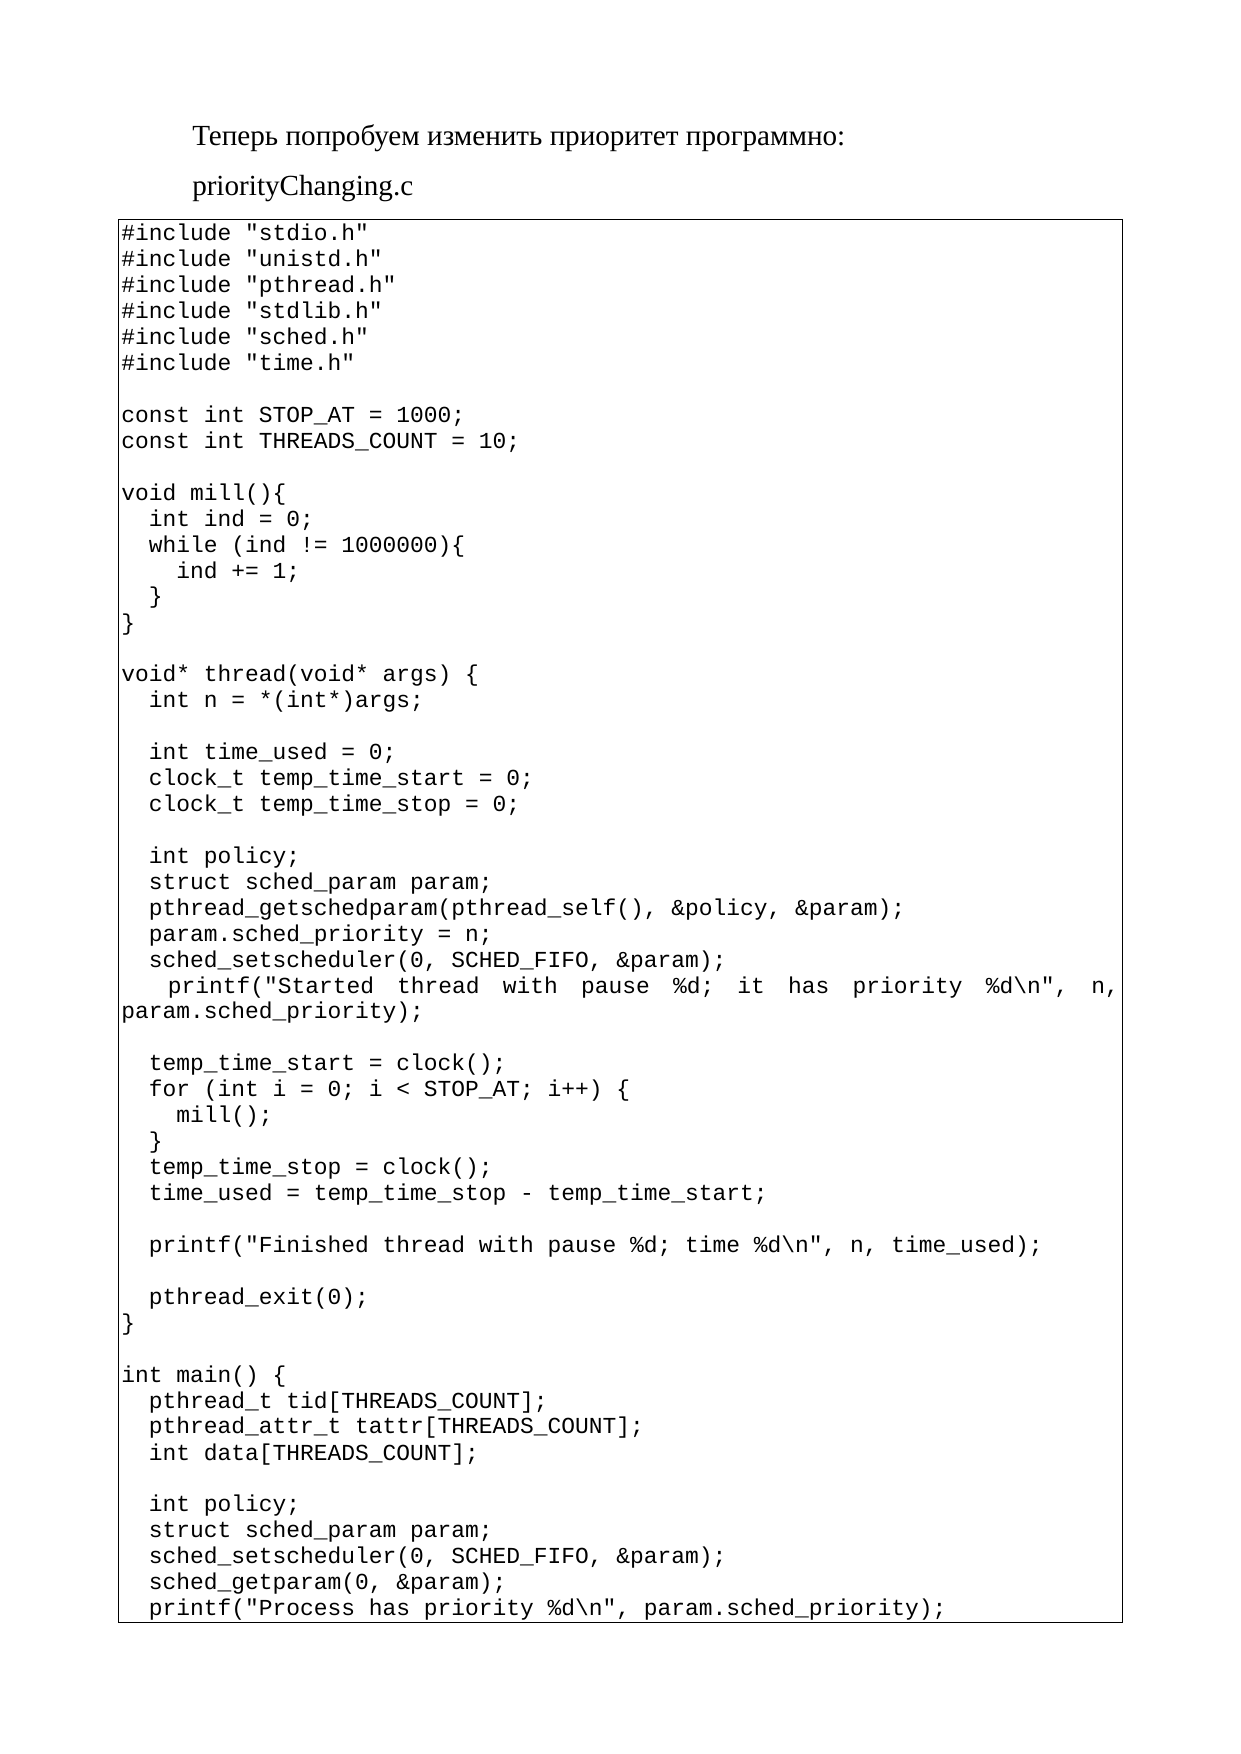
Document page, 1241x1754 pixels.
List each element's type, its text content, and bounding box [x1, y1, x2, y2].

text int data[THREADS_COUNT]; [119, 1438, 1122, 1467]
text const int THREADS_COUNT = 10; [119, 426, 1122, 455]
text int policy; [119, 841, 1122, 867]
text printf("Finished thread with pause %d; time %d\n", n, time_used); [119, 1230, 1122, 1259]
text printf("Process has priority %d\n", param.sched_priority); [119, 1593, 1122, 1622]
text #include "sched.h" [119, 322, 1122, 348]
text #include "time.h" [119, 348, 1122, 377]
text int time_used = 0; [119, 737, 1122, 763]
text const int STOP_AT = 1000; [119, 400, 1122, 426]
text void mill(){ [119, 478, 1122, 504]
text time_used = temp_time_stop - temp_time_start; [119, 1178, 1122, 1207]
text Теперь попробуем изменить приоритет программно: [118, 118, 1122, 152]
text void* thread(void* args) { [119, 660, 1122, 686]
text #include "pthread.h" [119, 271, 1122, 297]
text pthread_getschedparam(pthread_self(), &policy, &param); [119, 893, 1122, 919]
text pthread_t tid[THREADS_COUNT]; [119, 1386, 1122, 1412]
text temp_time_stop = clock(); [119, 1152, 1122, 1178]
text clock_t temp_time_stop = 0; [119, 789, 1122, 818]
text int n = *(int*)args; [119, 686, 1122, 714]
text #include "stdio.h" [119, 220, 1122, 245]
text printf("Started thread with pause %d; it has priority %d\n", n, param.sched_priority); [119, 971, 1122, 1026]
text sched_setscheduler(0, SCHED_FIFO, &param); [119, 1542, 1122, 1567]
text mill(); [119, 1101, 1122, 1127]
text struct sched_param param; [119, 1516, 1122, 1542]
text while (ind != 1000000){ [119, 530, 1122, 556]
text pthread_exit(0); [119, 1282, 1122, 1308]
text int policy; [119, 1490, 1122, 1516]
text int main() { [119, 1360, 1122, 1386]
text int ind = 0; [119, 504, 1122, 530]
text } [119, 582, 1122, 608]
text param.sched_priority = n; [119, 919, 1122, 945]
text } [119, 1308, 1122, 1337]
text for (int i = 0; i < STOP_AT; i++) { [119, 1075, 1122, 1101]
text } [119, 608, 1122, 637]
text sched_getparam(0, &param); [119, 1567, 1122, 1593]
text temp_time_start = clock(); [119, 1049, 1122, 1075]
text priorityChanging.c [118, 168, 1122, 202]
text ind += 1; [119, 556, 1122, 582]
text clock_t temp_time_start = 0; [119, 763, 1122, 789]
text #include "unistd.h" [119, 245, 1122, 271]
text sched_setscheduler(0, SCHED_FIFO, &param); [119, 945, 1122, 971]
text } [119, 1127, 1122, 1152]
text struct sched_param param; [119, 867, 1122, 893]
text pthread_attr_t tattr[THREADS_COUNT]; [119, 1412, 1122, 1438]
text #include "stdlib.h" [119, 297, 1122, 322]
